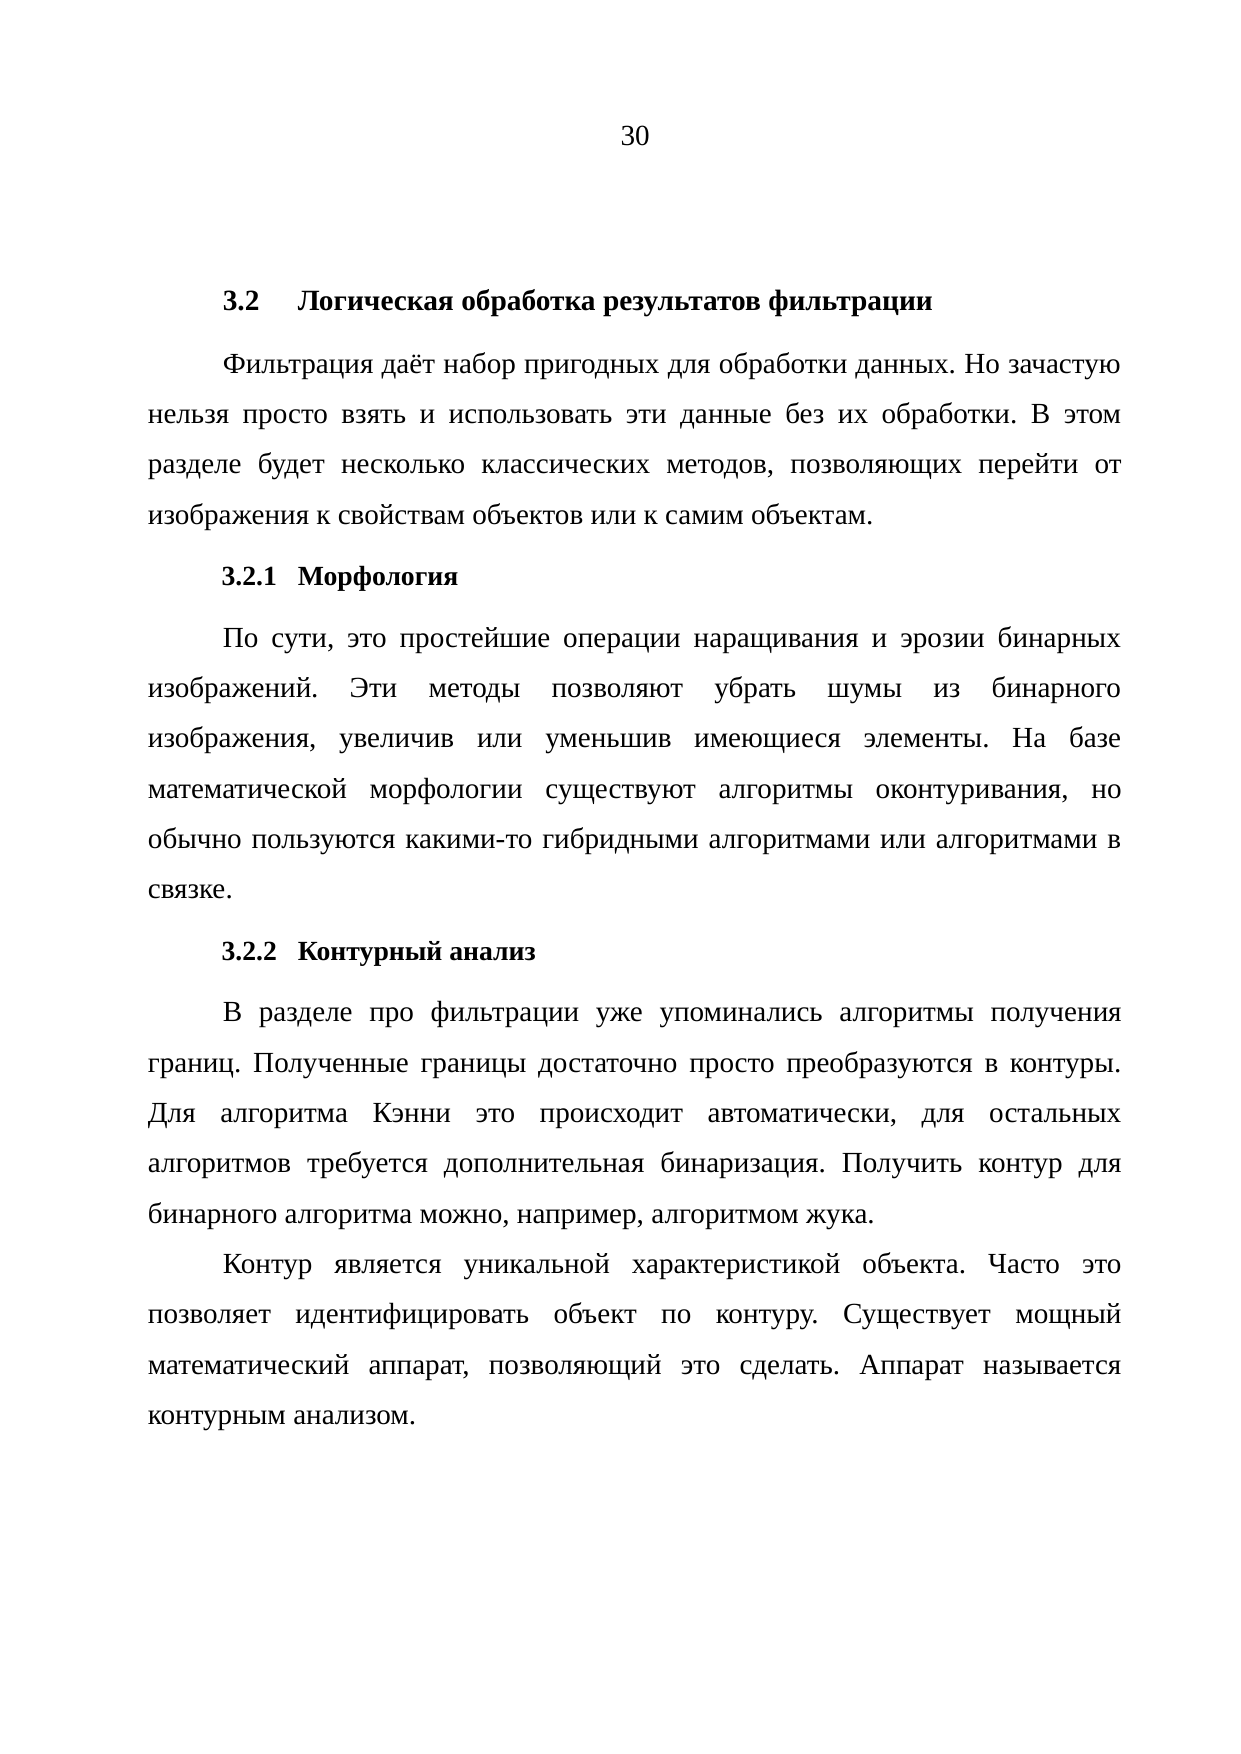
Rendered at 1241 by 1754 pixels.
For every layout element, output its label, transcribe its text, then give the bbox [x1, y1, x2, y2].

text В разделе про фильтрации уже упоминались алгоритмы получения границ. Полученные границы достаточно просто преобразуются в контуры. Для алгоритма Кэнни это происходит автоматически, для остальных алгоритмов требуется дополнительная бинаризация. Получить контур для бинарного алгоритма можно, например, алгоритмом жука. [148, 994, 1122, 1229]
text Контур является уникальной характеристикой объекта. Часто это позволяет идентифицировать объект по контуру. Существует мощный математический аппарат, позволяющий это сделать. Аппарат называется контурным анализом. [148, 1246, 1122, 1431]
subtitle Морфология [221, 559, 1122, 591]
subtitle Логическая обработка результатов фильтрации [148, 283, 1122, 317]
subtitle Контурный анализ [221, 934, 1122, 966]
text По сути, это простейшие операции наращивания и эрозии бинарных изображений. Эти методы позволяют убрать шумы из бинарного изображения, увеличив или уменьшив имеющиеся элементы. На базе математической морфологии существуют алгоритмы оконтуривания, но обычно пользуются какими-то гибридными алгоритмами или алгоритмами в связке. [148, 620, 1122, 905]
text Фильтрация даёт набор пригодных для обработки данных. Но зачастую нельзя просто взять и использовать эти данные без их обработки. В этом разделе будет несколько классических методов, позволяющих перейти от изображения к свойствам объектов или к самим объектам. [148, 346, 1122, 530]
